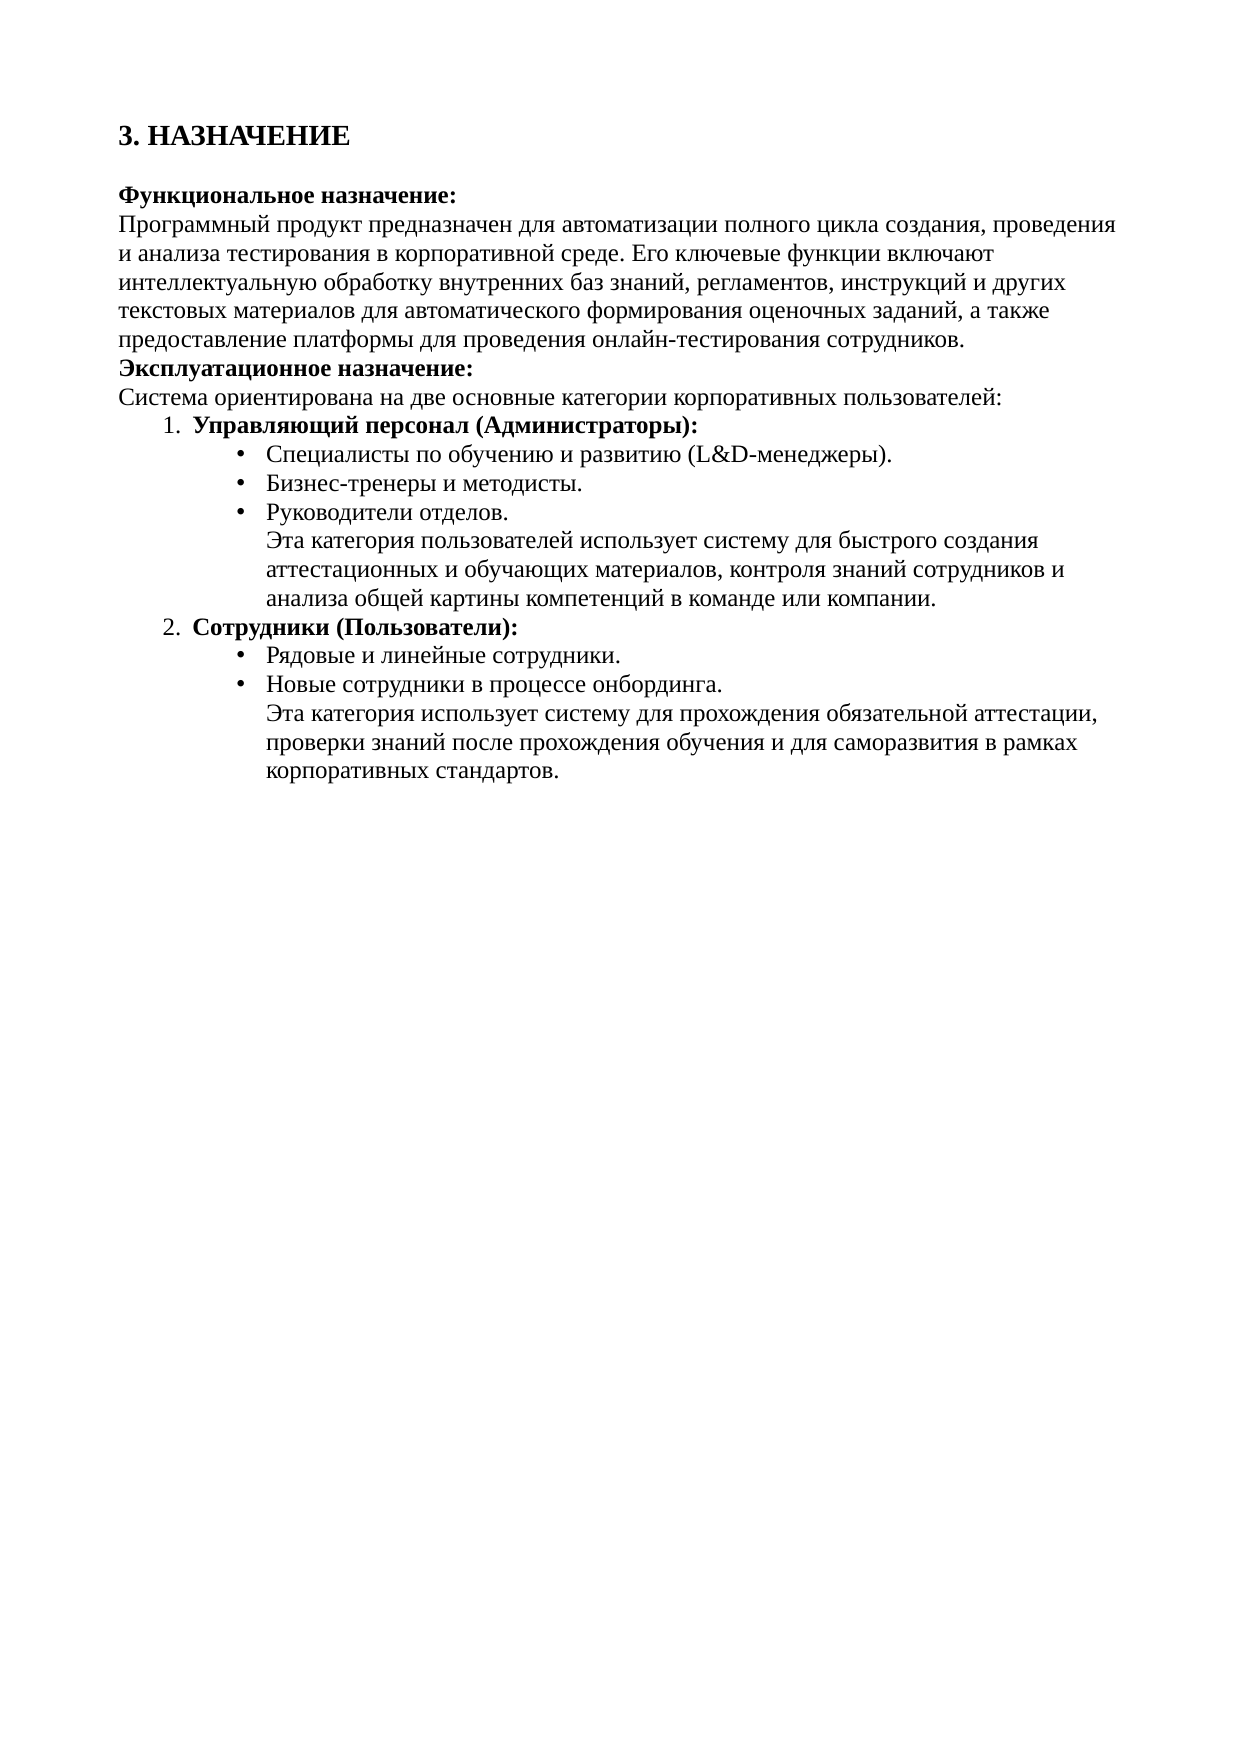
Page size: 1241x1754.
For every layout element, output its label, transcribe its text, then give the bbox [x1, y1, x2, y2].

subtitle 3. НАЗНАЧЕНИЕ [118, 118, 1122, 152]
list Руководители отделов. Эта категория пользователей использует систему для быстрого создания аттестационных и обучающих материалов, контроля знаний сотрудников и анализа общей картины компетенций в команде или компании. [236, 497, 1122, 612]
list Новые сотрудники в процессе онбординга. Эта категория использует систему для прохождения обязательной аттестации, проверки знаний после прохождения обучения и для саморазвития в рамках корпоративных стандартов. [236, 669, 1122, 784]
list Управляющий персонал (Администраторы): [162, 410, 1122, 439]
list Сотрудники (Пользователи): [162, 612, 1122, 640]
text Функциональное назначение: Программный продукт предназначен для автоматизации полного цикла создания, проведения и анализа тестирования в корпоративной среде. Его ключевые функции включают интеллектуальную обработку внутренних баз знаний, регламентов, инструкций и других текстовых материалов для автоматического формирования оценочных заданий, а также предоставление платформы для проведения онлайн-тестирования сотрудников. [118, 180, 1122, 353]
list Рядовые и линейные сотрудники. [236, 640, 1122, 669]
list Специалисты по обучению и развитию (L&D-менеджеры). [236, 439, 1122, 468]
text Эксплуатационное назначение: Система ориентирована на две основные категории корпоративных пользователей: [118, 353, 1122, 410]
list Бизнес-тренеры и методисты. [236, 468, 1122, 497]
